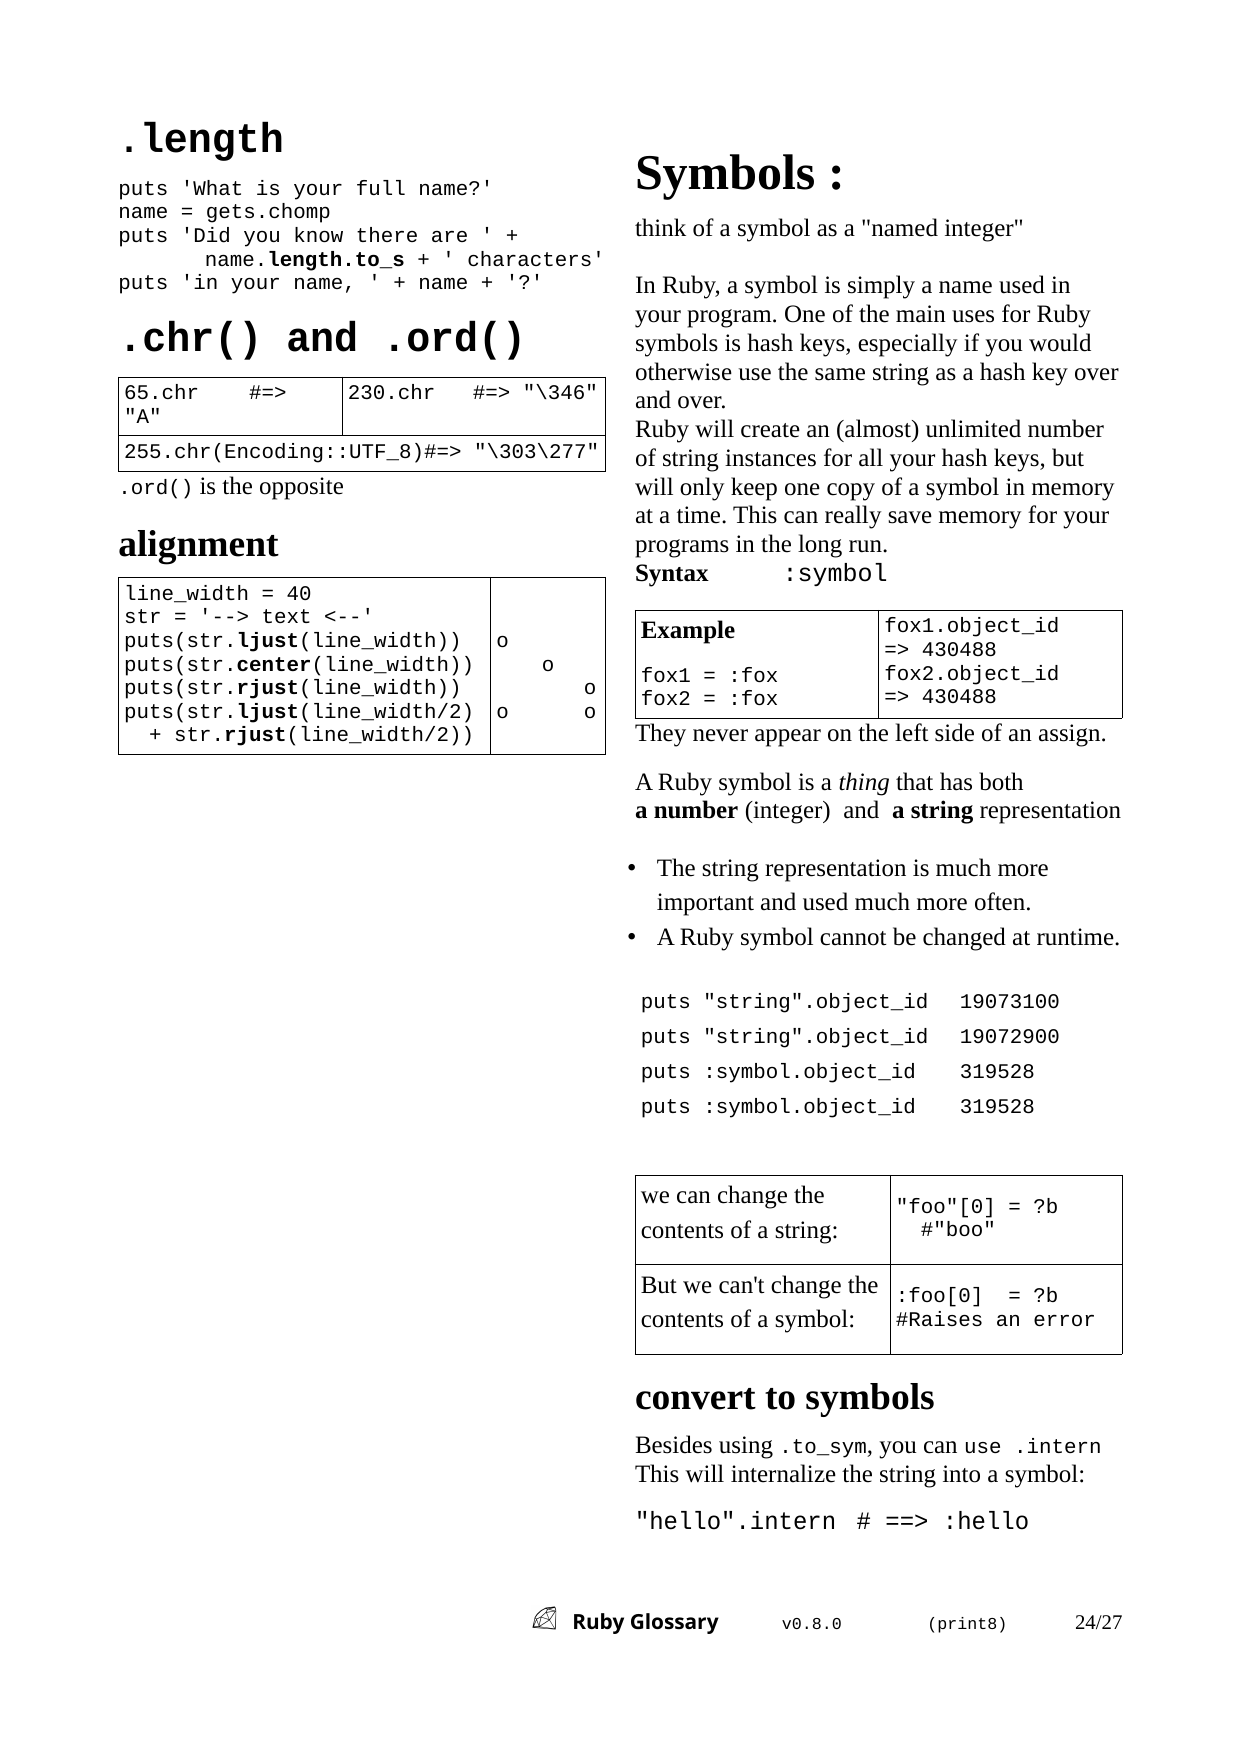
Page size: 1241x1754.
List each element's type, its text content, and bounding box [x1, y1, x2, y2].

text puts 'Did you know there are ' + [118, 225, 605, 249]
table_header we can change the contents of a string: [636, 1176, 890, 1264]
subtitle convert to symbols [635, 1374, 1122, 1417]
subtitle .length [118, 118, 605, 165]
table_header "foo"[0] = ?b #"boo" [891, 1176, 1122, 1264]
list The string representation is much more important and used much more often. [627, 853, 1122, 916]
table_header fox1.object_id => 430488 fox2.object_id => 430488 [879, 611, 1122, 718]
text name = gets.chomp [118, 201, 605, 225]
table_cell puts "string".object_id [635, 1020, 954, 1055]
table_cell 255.chr(Encoding::UTF_8)#=> "\303\277" [119, 436, 605, 471]
text think of a symbol as a "named integer" [635, 213, 1122, 242]
table_header 230.chr #=> "\346" [343, 378, 605, 435]
text puts 'in your name, ' + name + '?' [118, 272, 605, 296]
table_cell But we can't change the contents of a symbol: [636, 1265, 890, 1353]
picture [530, 1605, 557, 1630]
subtitle Symbols : [635, 143, 1122, 201]
text "hello".intern # ==> :hello [635, 1509, 1122, 1537]
subtitle .chr() and .ord() [118, 317, 605, 364]
table_header o o o o o [491, 578, 605, 754]
table_header line_width = 40 str = '--> text <--' puts(str.ljust(line_width)) puts(str.center(line_width)) puts(str.rjust(line_width)) puts(str.ljust(line_width/2) + str.rjust(line_width/2)) [119, 578, 490, 754]
list A Ruby symbol cannot be changed at runtime. [627, 922, 1122, 951]
text In Ruby, a symbol is simply a name used in your program. One of the main uses for Ruby symbols is hash keys, especially if you would otherwise use the same string as a hash key over and over. [635, 271, 1122, 414]
text This will internalize the string into a symbol: [635, 1459, 1122, 1488]
table_cell :foo[0] = ?b #Raises an error [891, 1265, 1122, 1353]
table_cell puts :symbol.object_id [635, 1055, 954, 1091]
table_cell 319528 [954, 1055, 1122, 1091]
text a number (integer) and a string representation [635, 796, 1122, 824]
table_cell 319528 [954, 1091, 1122, 1126]
table_header 65.chr #=> "A" [119, 378, 342, 435]
text Besides using .to_sym, you can use .intern [635, 1430, 1122, 1459]
text A Ruby symbol is a thing that has both [635, 767, 1122, 796]
subtitle alignment [118, 521, 605, 564]
text Ruby will create an (almost) unlimited number of string instances for all your hash keys, but will only keep one copy of a symbol in memory at a time. This can really save memory for your programs in the long run. [635, 414, 1122, 558]
table_header 19073100 [954, 985, 1122, 1020]
text .ord() is the opposite [118, 472, 605, 500]
table_header Example fox1 = :fox fox2 = :fox [636, 611, 878, 718]
text puts 'What is your full name?' [118, 178, 605, 201]
table_cell 19072900 [954, 1020, 1122, 1055]
table_header puts "string".object_id [635, 985, 954, 1020]
text Syntax :symbol [635, 558, 1122, 589]
table_cell puts :symbol.object_id [635, 1091, 954, 1126]
text name.length.to_s + ' characters' [118, 249, 605, 272]
text They never appear on the left side of an assign. [635, 719, 1122, 746]
